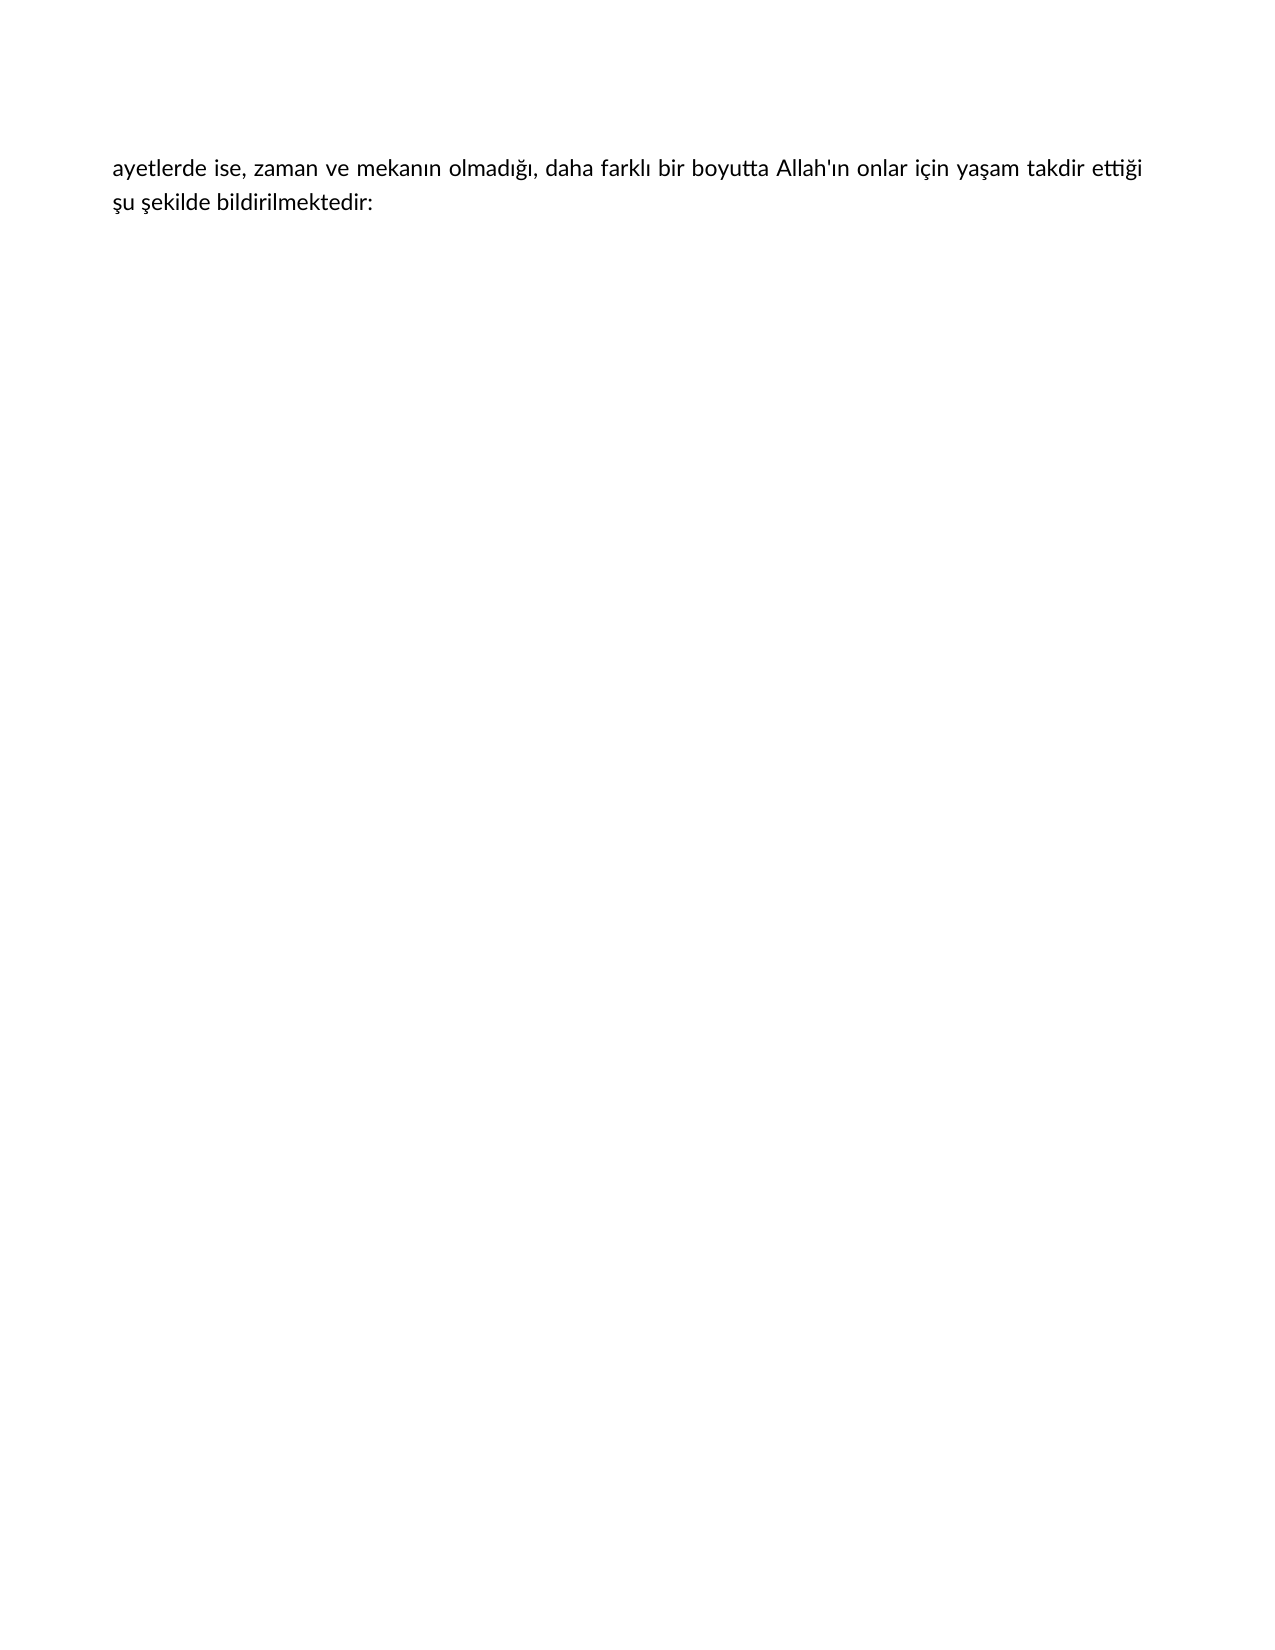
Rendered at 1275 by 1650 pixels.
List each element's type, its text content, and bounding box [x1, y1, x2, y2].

text ayetlerde ise, zaman ve mekanın olmadığı, daha farklı bir boyutta Allah'ın onlar için yaşam takdir ettiği şu şekilde bildirilmektedir: [112, 150, 1145, 217]
